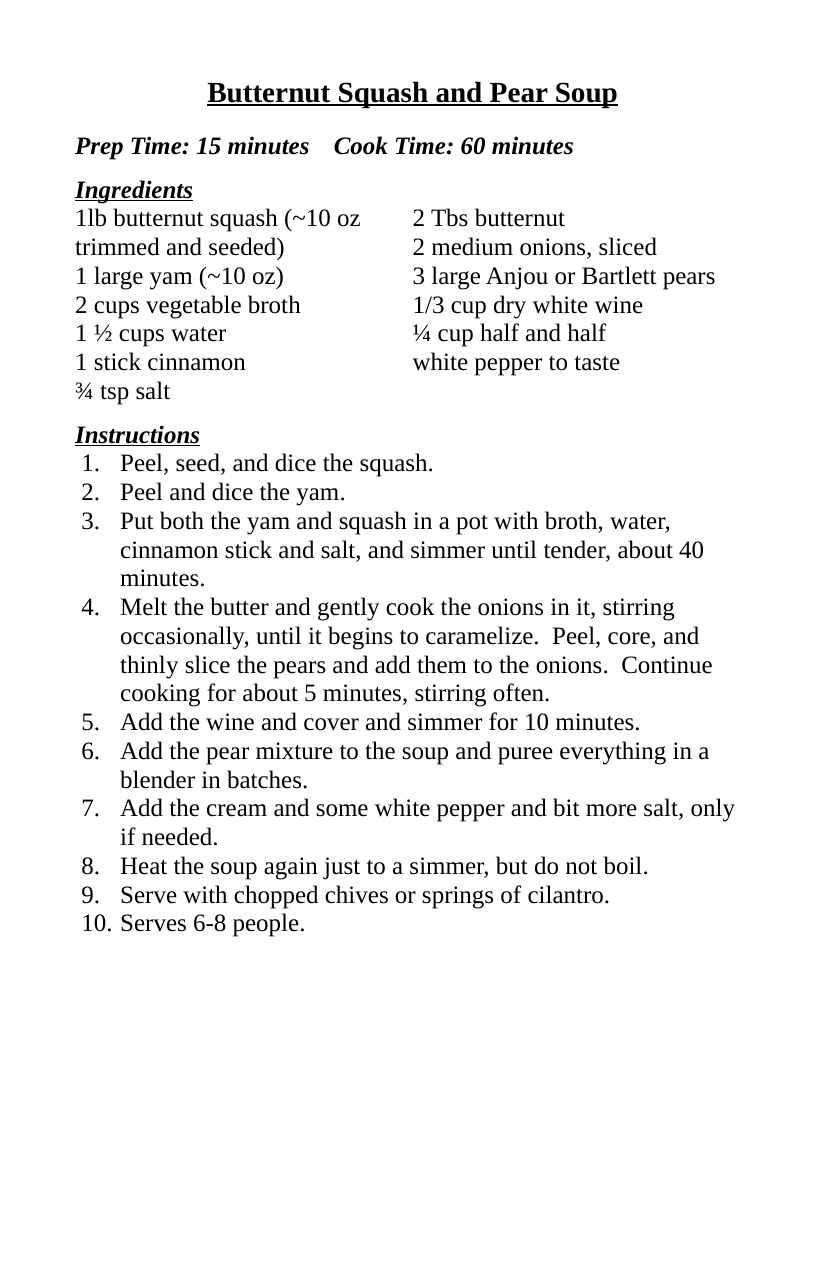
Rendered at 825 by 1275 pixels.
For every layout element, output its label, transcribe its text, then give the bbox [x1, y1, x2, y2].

text 2 cups vegetable broth [75, 290, 412, 318]
subtitle Ingredients [75, 175, 750, 203]
text 2 Tbs butternut [412, 203, 750, 232]
text ¼ cup half and half [412, 318, 750, 347]
list Add the pear mixture to the soup and puree everything in a blender in batches. [75, 736, 750, 793]
subtitle Instructions [75, 420, 750, 448]
list Melt the butter and gently cook the onions in it, stirring occasionally, until it begins to caramelize. Peel, core, and thinly slice the pears and add them to the onions. Continue cooking for about 5 minutes, stirring often. [75, 592, 750, 707]
text 2 medium onions, sliced [412, 232, 750, 261]
text 1 large yam (~10 oz) [75, 261, 412, 290]
text ¾ tsp salt [75, 376, 412, 405]
subtitle Butternut Squash and Pear Soup [75, 75, 750, 108]
list Heat the soup again just to a simmer, but do not boil. [75, 851, 750, 880]
text 1 ½ cups water [75, 318, 412, 347]
text 1lb butternut squash (~10 oz trimmed and seeded) [75, 203, 412, 261]
list Add the cream and some white pepper and bit more salt, only if needed. [75, 793, 750, 851]
list Peel, seed, and dice the squash. [75, 448, 750, 477]
list Serves 6-8 people. [75, 908, 750, 937]
list Peel and dice the yam. [75, 477, 750, 506]
subtitle Prep Time: 15 minutes Cook Time: 60 minutes [75, 131, 750, 160]
text white pepper to taste [412, 347, 750, 376]
list Put both the yam and squash in a pot with broth, water, cinnamon stick and salt, and simmer until tender, about 40 minutes. [75, 506, 750, 592]
list Serve with chopped chives or springs of cilantro. [75, 880, 750, 908]
list Add the wine and cover and simmer for 10 minutes. [75, 707, 750, 736]
text 3 large Anjou or Bartlett pears [412, 261, 750, 290]
text 1 stick cinnamon [75, 347, 412, 376]
text 1/3 cup dry white wine [412, 290, 750, 318]
